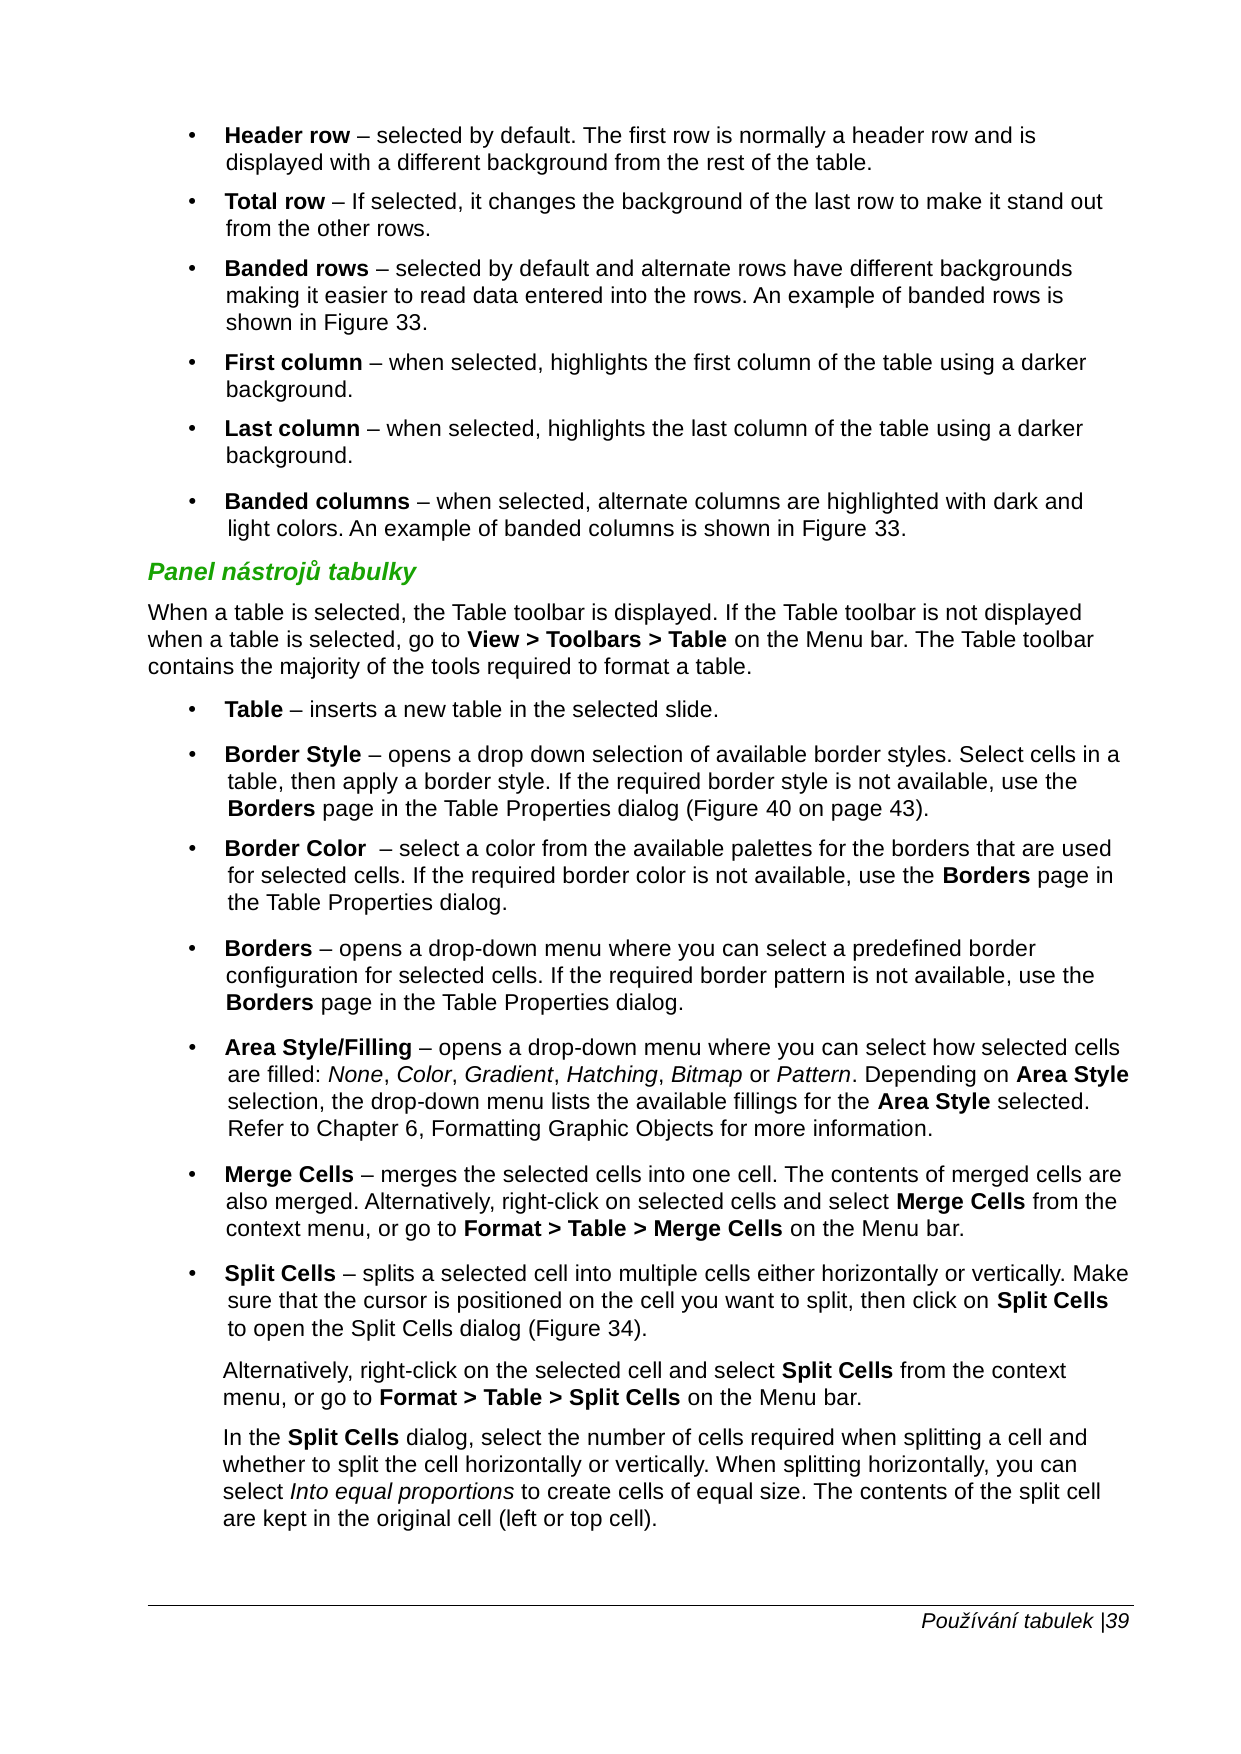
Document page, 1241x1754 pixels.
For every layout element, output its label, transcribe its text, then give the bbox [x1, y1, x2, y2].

list Header row – selected by default. The first row is normally a header row and is displayed with a different background from the rest of the table. [185, 118, 1134, 175]
list In the Split Cells dialog, select the number of cells required when splitting a cell and whether to split the cell horizontally or vertically. When splitting horizontally, you can select Into equal proportions to create cells of equal size. The contents of the split cell are kept in the original cell (left or top cell). [223, 1423, 1134, 1531]
list Borders – opens a drop-down menu where you can select a predefined border configuration for selected cells. If the required border pattern is not available, use the Borders page in the Table Properties dialog. [185, 931, 1134, 1018]
list Border Style – opens a drop down selection of available border styles. Select cells in a table, then apply a border style. If the required border style is not available, use the Borders page in the Table Properties dialog (Figure 40 on page 42). [185, 738, 1134, 822]
list Banded columns – when selected, alternate columns are highlighted with dark and light colors. An example of banded columns is shown in Figure 33. [185, 484, 1134, 544]
list Table – inserts a new table in the selected slide. [185, 692, 1134, 725]
text When a table is selected, the Table toolbar is displayed. If the Table toolbar is not displayed when a table is selected, go to View > Toolbars > Table on the Menu bar. The Table toolbar contains the majority of the tools required to format a table. [148, 598, 1134, 680]
list Alternatively, right-click on the selected cell and select Split Cells from the context menu, or go to Format > Table > Split Cells on the Menu bar. [223, 1356, 1134, 1411]
list Banded rows – selected by default and alternate rows have different backgrounds making it easier to read data entered into the rows. An example of banded rows is shown in Figure 33. [185, 251, 1134, 336]
list Merge Cells – merges the selected cells into one cell. The contents of merged cells are also merged. Alternatively, right-click on selected cells and select Merge Cells from the context menu, or go to Format > Table > Merge Cells on the Menu bar. [185, 1157, 1134, 1244]
list Border Color – select a color from the available palettes for the borders that are used for selected cells. If the required border color is not available, use the Borders page in the Table Properties dialog. [185, 831, 1134, 918]
list Split Cells – splits a selected cell into multiple cells either horizontally or vertically. Make sure that the cursor is positioned on the cell you want to split, then click on Split Cells to open the Split Cells dialog (Figure 34). [185, 1257, 1134, 1344]
list First column – when selected, highlights the first column of the table using a darker background. [185, 345, 1134, 402]
list Total row – If selected, it changes the background of the last row to make it stand out from the other rows. [185, 185, 1134, 242]
subtitle Panel nástrojů tabulky [148, 557, 1134, 586]
list Area Style/Filling – opens a drop-down menu where you can select how selected cells are filled: None, Color, Gradient, Hatching, Bitmap or Pattern. Depending on Area Style selection, the drop-down menu lists the available fillings for the Area Style selected. Refer to Chapter 6, Formatting Graphic Objects for more information. [185, 1031, 1134, 1145]
list Last column – when selected, highlights the last column of the table using a darker background. [185, 412, 1134, 472]
